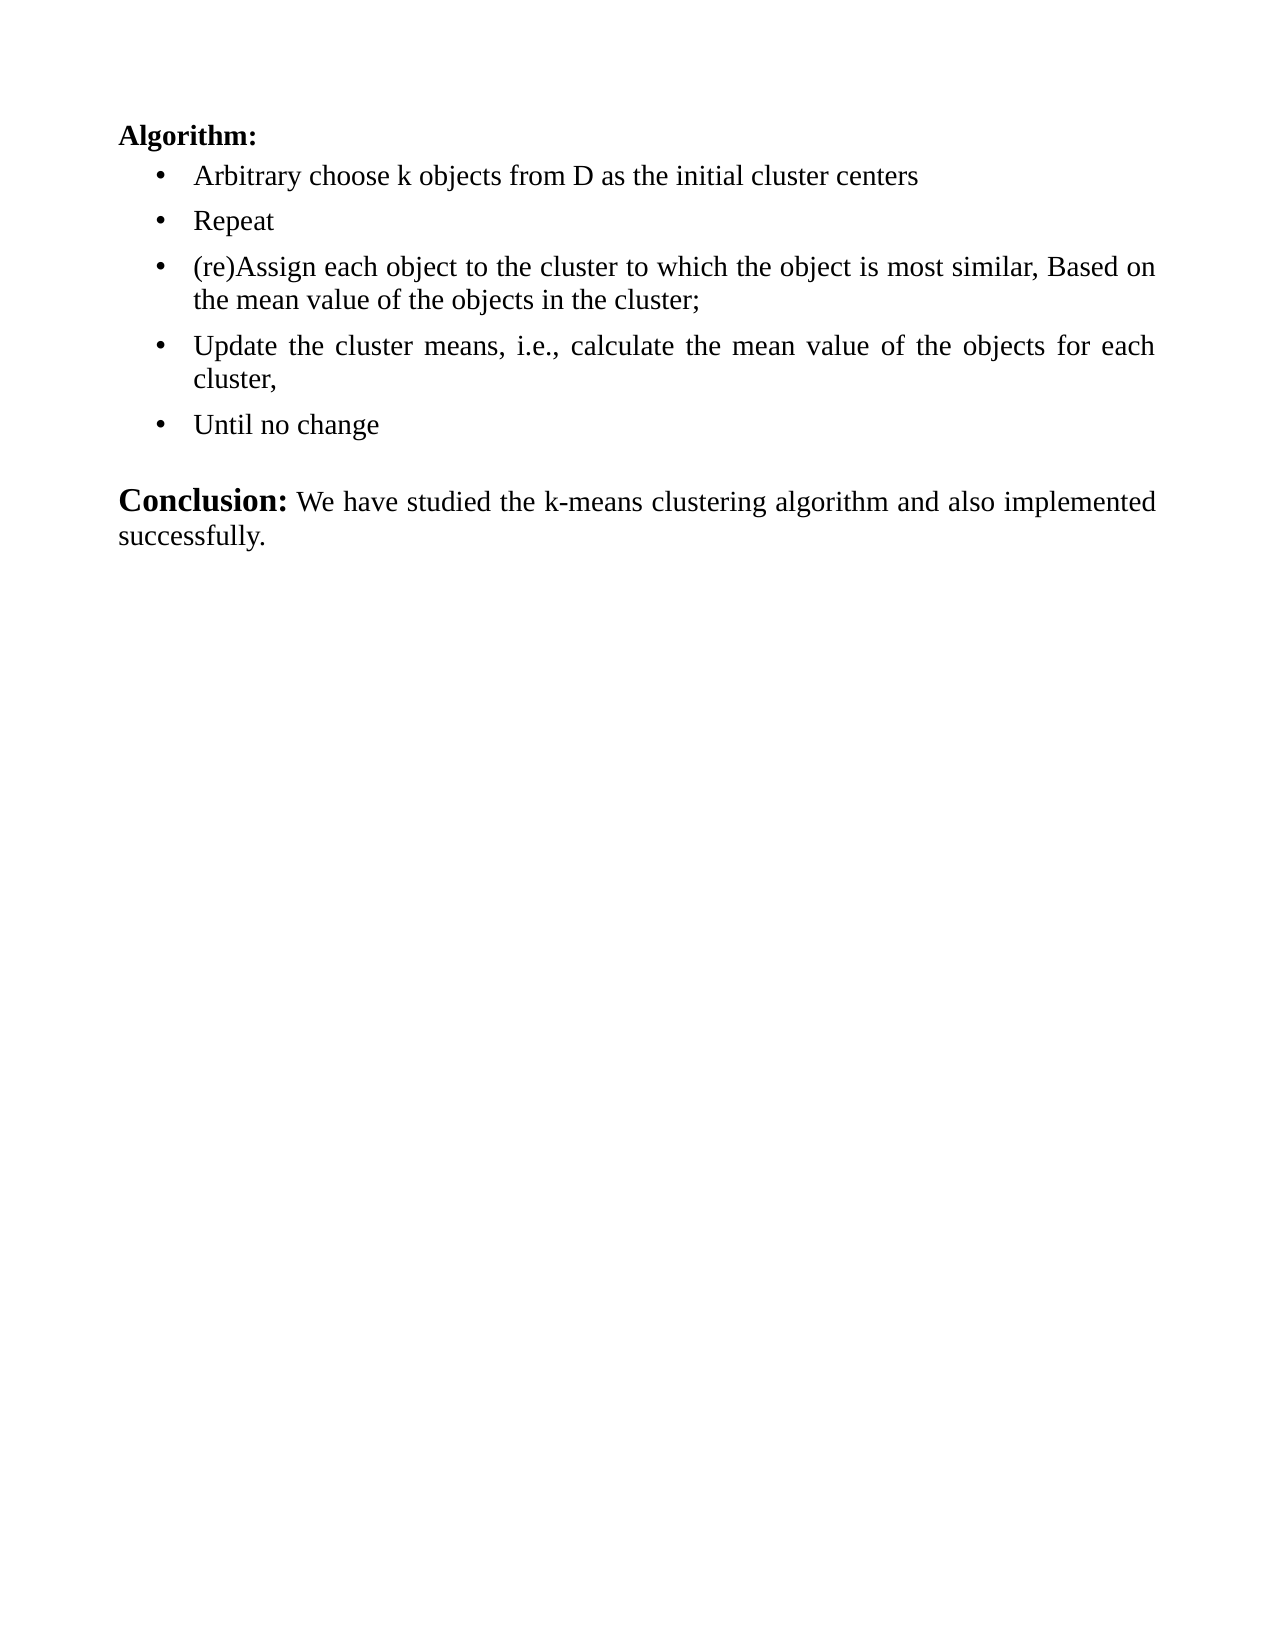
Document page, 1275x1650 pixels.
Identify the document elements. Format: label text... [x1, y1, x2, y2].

list Until no change [156, 407, 1157, 440]
list Repeat [156, 203, 1157, 237]
list Arbitrary choose k objects from D as the initial cluster centers [156, 158, 1157, 191]
text Algorithm: [118, 118, 1157, 152]
text Conclusion: We have studied the k-means clustering algorithm and also implemented successfully. [118, 480, 1157, 552]
list Update the cluster means, i.e., calculate the mean value of the objects for each cluster, [156, 328, 1157, 395]
list (re)Assign each object to the cluster to which the object is most similar, Based on the mean value of the objects in the cluster; [156, 249, 1157, 316]
